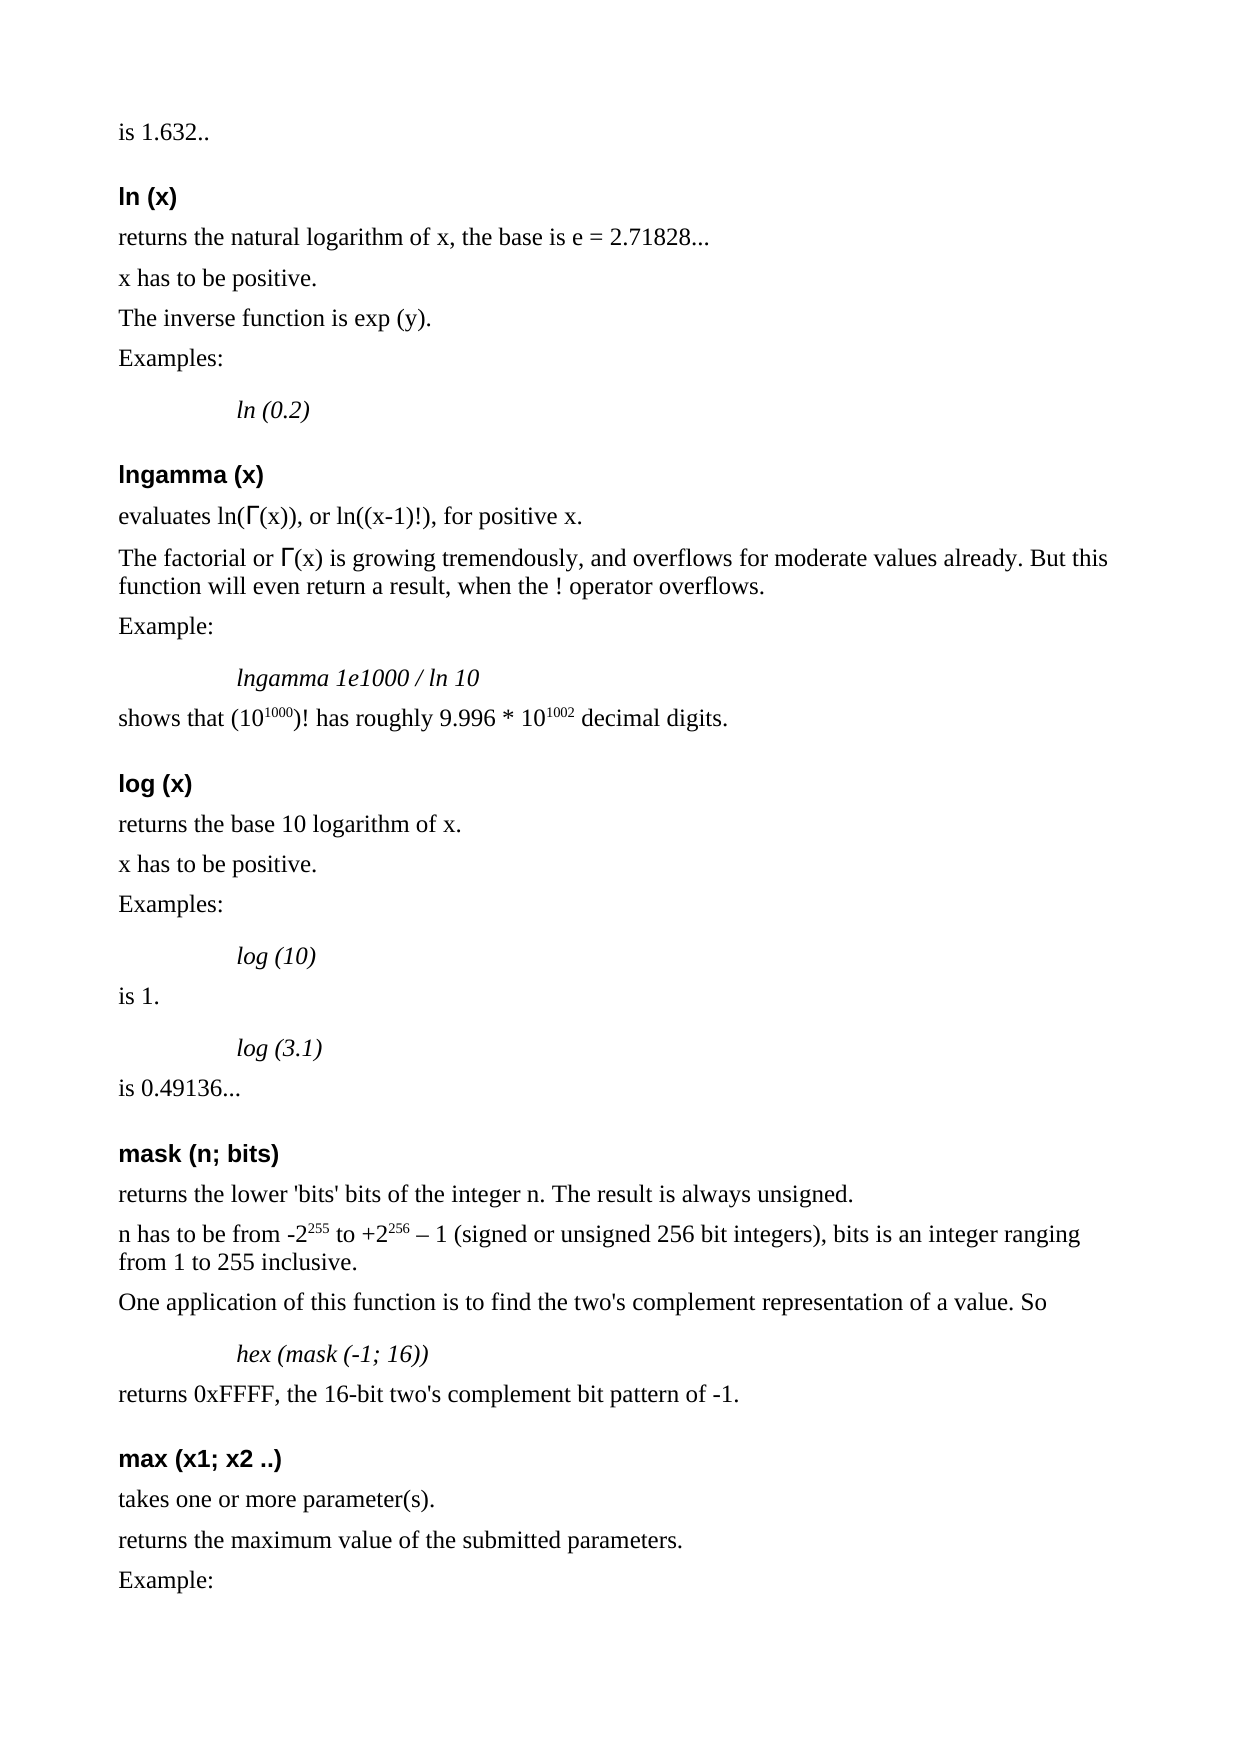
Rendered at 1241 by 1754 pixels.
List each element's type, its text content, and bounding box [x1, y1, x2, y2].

text returns the base 10 logarithm of x. [118, 810, 1122, 838]
text lngamma 1e1000 / ln 10 [236, 664, 1122, 692]
text returns the natural logarithm of x, the base is e = 2.71828... [118, 223, 1122, 251]
subtitle max (x1; x2 ..) [118, 1445, 1122, 1473]
text Example: [118, 1566, 1122, 1594]
text The factorial or Γ(x) is growing tremendously, and overflows for moderate values already. But this function will even return a result, when the ! operator overflows. [118, 543, 1122, 600]
subtitle lngamma (x) [118, 461, 1122, 489]
text Examples: [118, 344, 1122, 372]
text The inverse function is exp (y). [118, 304, 1122, 332]
text x has to be positive. [118, 264, 1122, 291]
text ln (0.2) [236, 396, 1122, 424]
text returns the lower 'bits' bits of the integer n. The result is always unsigned. [118, 1180, 1122, 1208]
subtitle ln (x) [118, 183, 1122, 211]
text is 1.632.. [118, 118, 1122, 146]
text Example: [118, 612, 1122, 640]
text n has to be from -2255 to +2256 – 1 (signed or unsigned 256 bit integers), bits is an integer ranging from 1 to 255 inclusive. [118, 1220, 1122, 1276]
text hex (mask (-1; 16)) [236, 1340, 1122, 1368]
subtitle log (x) [118, 770, 1122, 797]
text returns the maximum value of the submitted parameters. [118, 1526, 1122, 1553]
text x has to be positive. [118, 850, 1122, 878]
text log (3.1) [236, 1034, 1122, 1062]
text returns 0xFFFF, the 16-bit two's complement bit pattern of -1. [118, 1380, 1122, 1408]
text One application of this function is to find the two's complement representation of a value. So [118, 1288, 1122, 1316]
subtitle mask (n; bits) [118, 1140, 1122, 1167]
text Examples: [118, 890, 1122, 918]
text log (10) [236, 942, 1122, 970]
text is 0.49136... [118, 1074, 1122, 1102]
text takes one or more parameter(s). [118, 1486, 1122, 1513]
text shows that (101000)! has roughly 9.996 * 101002 decimal digits. [118, 704, 1122, 732]
text is 1. [118, 982, 1122, 1010]
text evaluates ln(Γ(x)), or ln((x-1)!), for positive x. [118, 501, 1122, 531]
